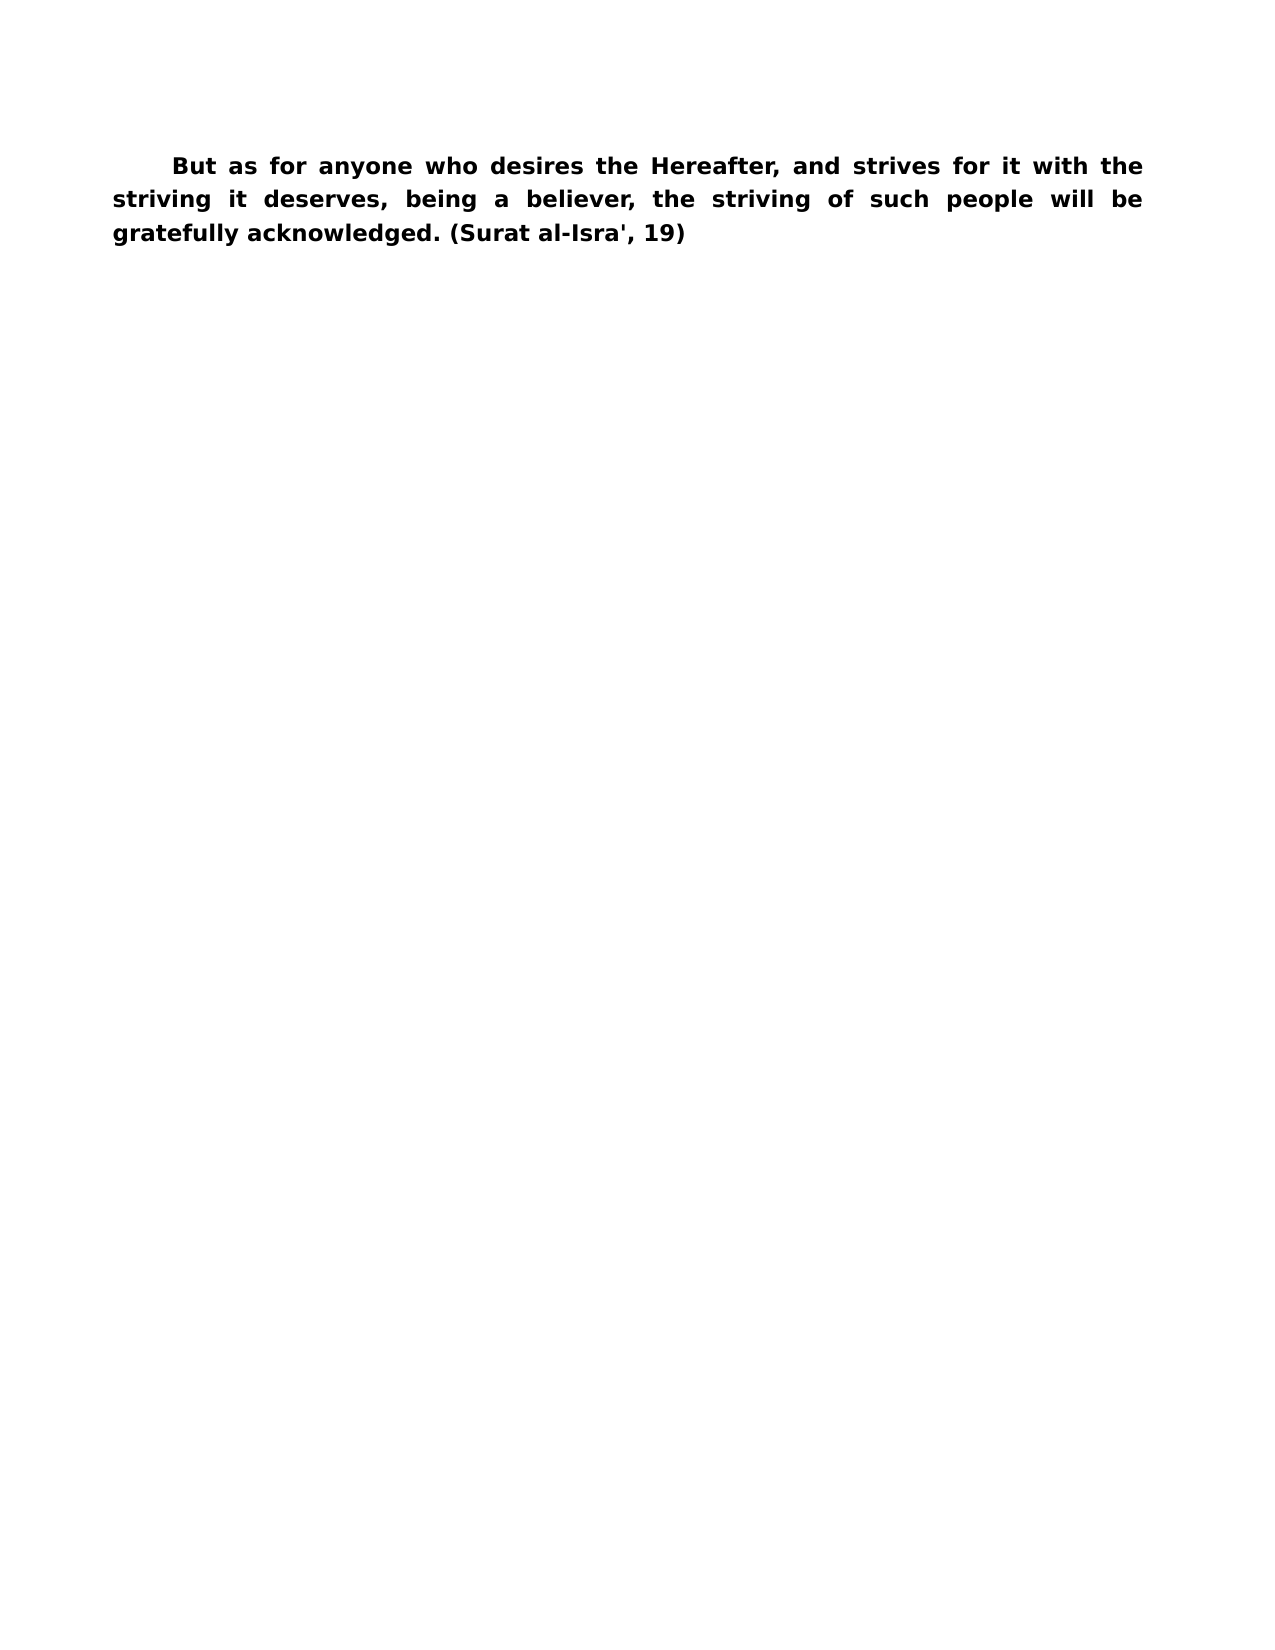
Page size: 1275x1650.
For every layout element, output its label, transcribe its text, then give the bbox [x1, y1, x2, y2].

text But as for anyone who desires the Hereafter, and strives for it with the striving it deserves, being a believer, the striving of such people will be gratefully acknowledged. (Surat al-Isra', 19) [112, 148, 1145, 248]
